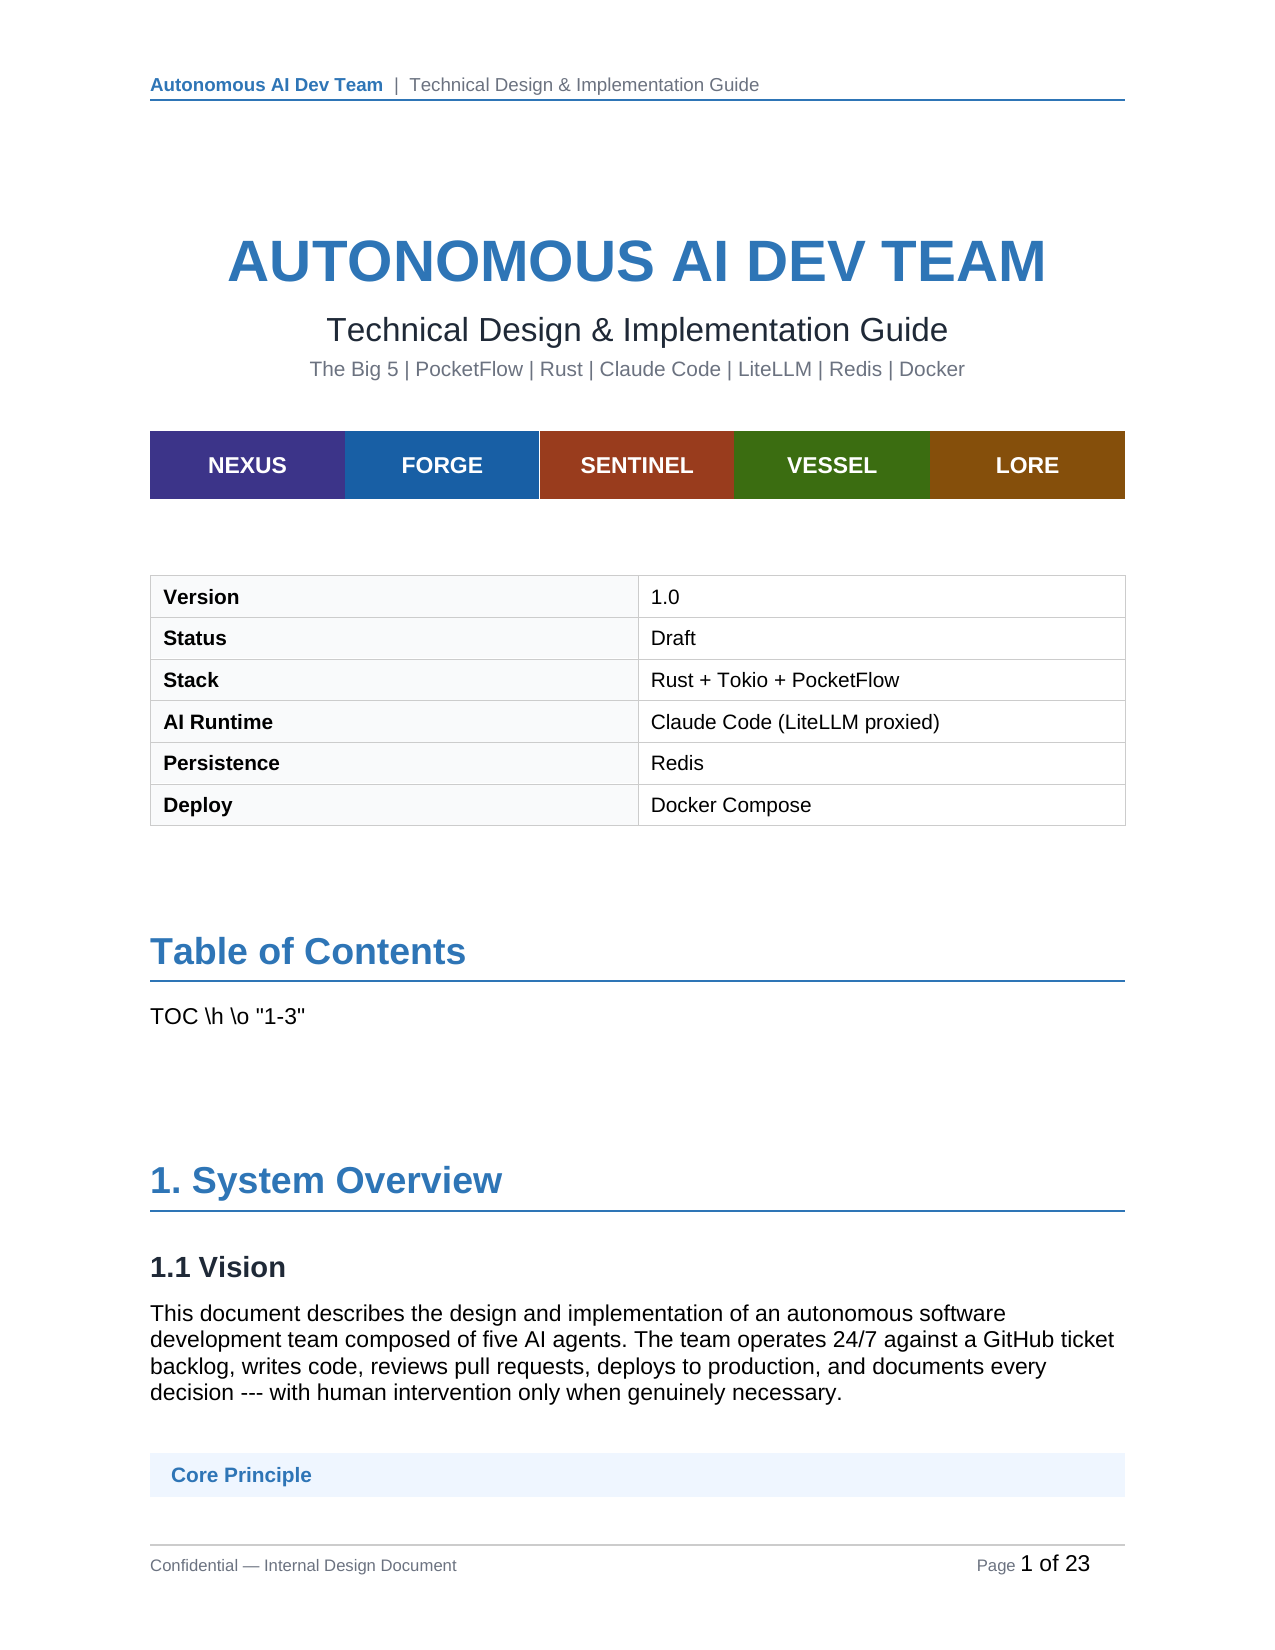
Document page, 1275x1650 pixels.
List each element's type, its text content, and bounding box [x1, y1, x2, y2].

subtitle 1. System Overview [150, 1159, 1125, 1210]
text The Big 5 | PocketFlow | Rust | Claude Code | LiteLLM | Redis | Docker [150, 357, 1125, 381]
table_header LORE [930, 431, 1125, 499]
table_cell Persistence [151, 743, 638, 783]
text This document describes the design and implementation of an autonomous software development team composed of five AI agents. The team operates 24/7 against a GitHub ticket backlog, writes code, reviews pull requests, deploys to production, and documents every decision --- with human intervention only when genuinely necessary. [150, 1300, 1125, 1405]
table_cell Draft [639, 618, 1125, 658]
table_cell Docker Compose [639, 785, 1125, 825]
table_cell Claude Code (LiteLLM proxied) [639, 701, 1125, 742]
subtitle 1.1 Vision [150, 1250, 1125, 1283]
table_header VESSEL [734, 431, 930, 499]
table_header SENTINEL [540, 431, 734, 499]
table_cell Stack [151, 660, 638, 700]
text Technical Design & Implementation Guide [150, 310, 1125, 348]
subtitle Table of Contents [150, 929, 1125, 980]
table_cell Status [151, 618, 638, 658]
table_cell Redis [639, 743, 1125, 783]
table_header NEXUS [150, 431, 345, 499]
table_header Core Principle [150, 1453, 1125, 1497]
text AUTONOMOUS AI DEV TEAM [150, 226, 1125, 293]
table_header FORGE [345, 431, 539, 499]
table_cell AI Runtime [151, 701, 638, 742]
table_cell Rust + Tokio + PocketFlow [639, 660, 1125, 700]
text TOC \h \o "1-3" [150, 1003, 1125, 1030]
table_header 1.0 [639, 576, 1125, 617]
table_header Version [151, 576, 638, 617]
table_cell Deploy [151, 785, 638, 825]
